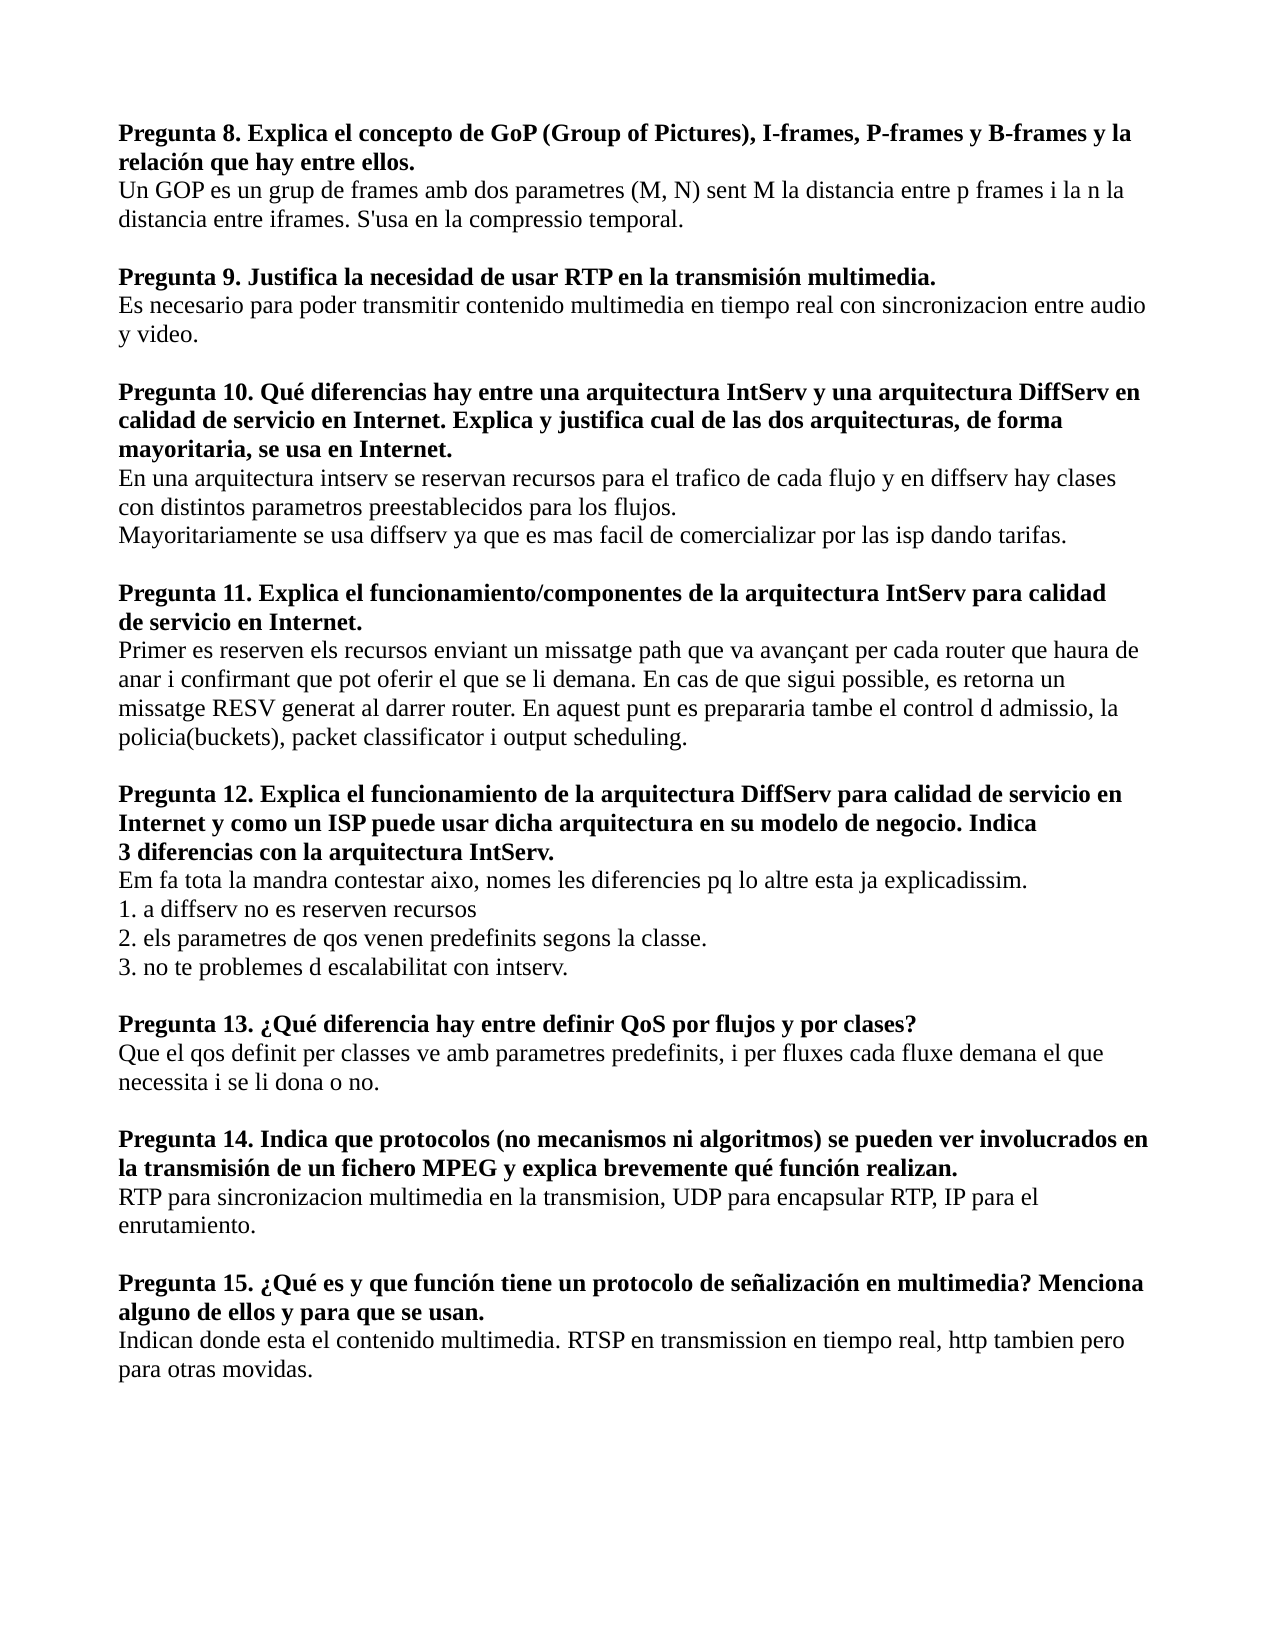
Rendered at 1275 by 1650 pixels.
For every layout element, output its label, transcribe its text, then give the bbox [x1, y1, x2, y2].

text RTP para sincronizacion multimedia en la transmision, UDP para encapsular RTP, IP para el enrutamiento. [118, 1182, 1157, 1239]
text Pregunta 10. Qué diferencias hay entre una arquitectura IntServ y una arquitectura DiffServ en [118, 377, 1157, 406]
text Pregunta 9. Justifica la necesidad de usar RTP en la transmisión multimedia. [118, 262, 1157, 291]
text Pregunta 15. ¿Qué es y que función tiene un protocolo de señalización en multimedia? Menciona [118, 1268, 1157, 1297]
text Pregunta 11. Explica el funcionamiento/componentes de la arquitectura IntServ para calidad [118, 578, 1157, 607]
text mayoritaria, se usa en Internet. [118, 434, 1157, 463]
text Indican donde esta el contenido multimedia. RTSP en transmission en tiempo real, http tambien pero para otras movidas. [118, 1326, 1157, 1383]
text alguno de ellos y para que se usan. [118, 1297, 1157, 1326]
text Pregunta 13. ¿Qué diferencia hay entre definir QoS por flujos y por clases? [118, 1009, 1157, 1038]
text 3 diferencias con la arquitectura IntServ. [118, 837, 1157, 866]
text 2. els parametres de qos venen predefinits segons la classe. [118, 923, 1157, 952]
text Pregunta 12. Explica el funcionamiento de la arquitectura DiffServ para calidad de servicio en [118, 779, 1157, 808]
text Em fa tota la mandra contestar aixo, nomes les diferencies pq lo altre esta ja explicadissim. [118, 866, 1157, 894]
text Un GOP es un grup de frames amb dos parametres (M, N) sent M la distancia entre p frames i la n la distancia entre iframes. S'usa en la compressio temporal. [118, 176, 1157, 233]
text calidad de servicio en Internet. Explica y justifica cual de las dos arquitecturas, de forma [118, 406, 1157, 434]
text Internet y como un ISP puede usar dicha arquitectura en su modelo de negocio. Indica [118, 808, 1157, 837]
text Mayoritariamente se usa diffserv ya que es mas facil de comercializar por las isp dando tarifas. [118, 521, 1157, 549]
text Es necesario para poder transmitir contenido multimedia en tiempo real con sincronizacion entre audio y video. [118, 291, 1157, 348]
text Primer es reserven els recursos enviant un missatge path que va avançant per cada router que haura de anar i confirmant que pot oferir el que se li demana. En cas de que sigui possible, es retorna un missatge RESV generat al darrer router. En aquest punt es prepararia tambe el control d admissio, la policia(buckets), packet classificator i output scheduling. [118, 636, 1157, 751]
text 3. no te problemes d escalabilitat con intserv. [118, 952, 1157, 981]
text Pregunta 14. Indica que protocolos (no mecanismos ni algoritmos) se pueden ver involucrados en la transmisión de un fichero MPEG y explica brevemente qué función realizan. [118, 1124, 1157, 1182]
text En una arquitectura intserv se reservan recursos para el trafico de cada flujo y en diffserv hay clases con distintos parametros preestablecidos para los flujos. [118, 463, 1157, 521]
text Pregunta 8. Explica el concepto de GoP (Group of Pictures), I-frames, P-frames y B-frames y la relación que hay entre ellos. [118, 118, 1157, 176]
text de servicio en Internet. [118, 607, 1157, 636]
text 1. a diffserv no es reserven recursos [118, 894, 1157, 923]
text Que el qos definit per classes ve amb parametres predefinits, i per fluxes cada fluxe demana el que necessita i se li dona o no. [118, 1038, 1157, 1096]
